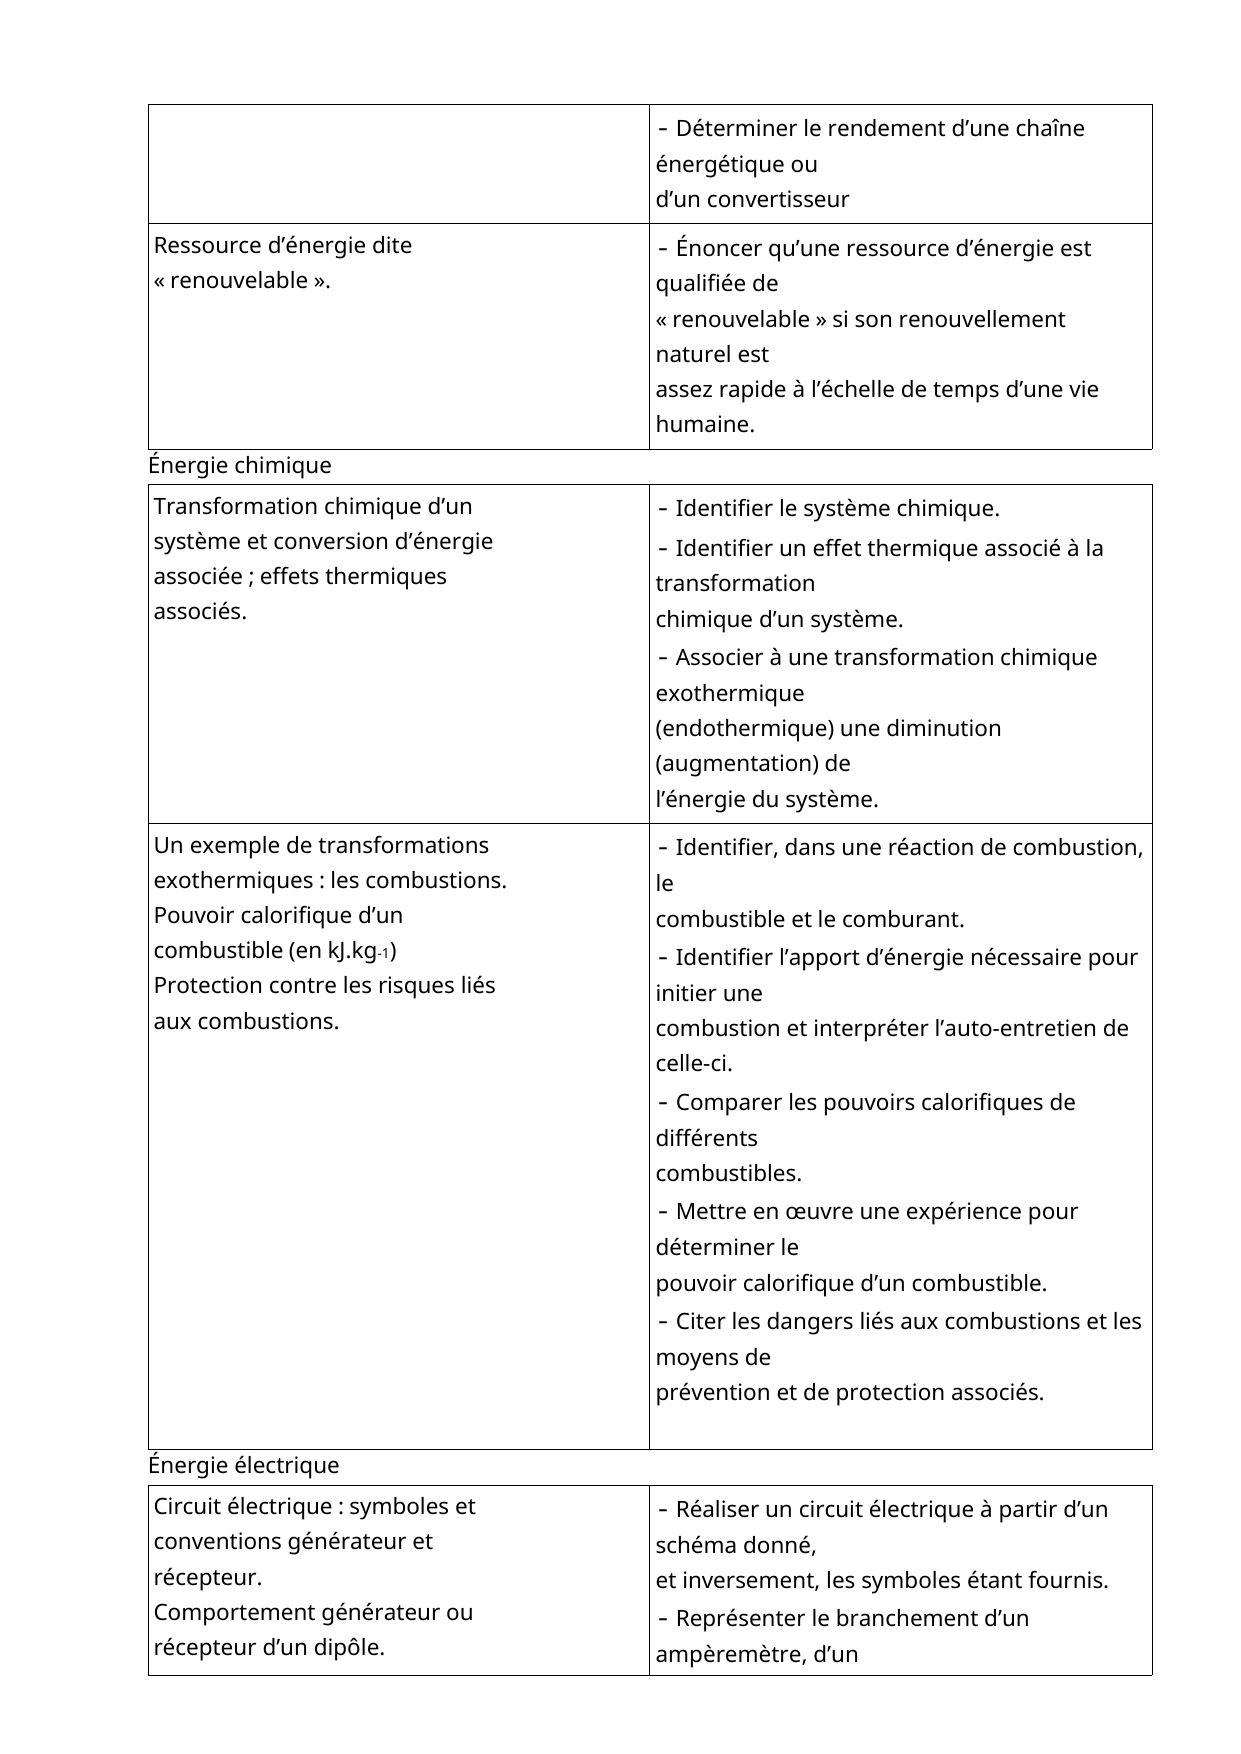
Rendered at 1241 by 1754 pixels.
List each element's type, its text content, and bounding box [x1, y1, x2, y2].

text Énergie chimique [148, 450, 1152, 479]
table_cell Un exemple de transformations exothermiques : les combustions. Pouvoir calorifique d’un combustible (en kJ.kg-1) Protection contre les risques liés aux combustions. [149, 824, 649, 1449]
table_cell - Identifier, dans une réaction de combustion, le combustible et le comburant. - Identifier l’apport d’énergie nécessaire pour initier une combustion et interpréter l’auto-entretien de celle-ci. - Comparer les pouvoirs calorifiques de différents combustibles. - Mettre en œuvre une expérience pour déterminer le pouvoir calorifique d’un combustible. - Citer les dangers liés aux combustions et les moyens de prévention et de protection associés. [650, 824, 1152, 1449]
text Énergie électrique [148, 1450, 1152, 1480]
table_cell Ressource d’énergie dite « renouvelable ». [149, 224, 649, 449]
table_cell - Déterminer le rendement d’une chaîne énergétique ou d’un convertisseur [650, 105, 1152, 223]
table_header - Réaliser un circuit électrique à partir d’un schéma donné, et inversement, les symboles étant fournis. - Représenter le branchement d’un ampèremètre, d’un [650, 1486, 1152, 1675]
table_header Circuit électrique : symboles et conventions générateur et récepteur. Comportement générateur ou récepteur d’un dipôle. [149, 1486, 649, 1675]
table_cell - Énoncer qu’une ressource d’énergie est qualifiée de « renouvelable » si son renouvellement naturel est assez rapide à l’échelle de temps d’une vie humaine. [650, 224, 1152, 449]
table_header - Identifier le système chimique. - Identifier un effet thermique associé à la transformation chimique d’un système. - Associer à une transformation chimique exothermique (endothermique) une diminution (augmentation) de l’énergie du système. [650, 485, 1152, 823]
table_header Transformation chimique d’un système et conversion d’énergie associée ; effets thermiques associés. [149, 485, 649, 823]
table_cell [149, 105, 649, 223]
